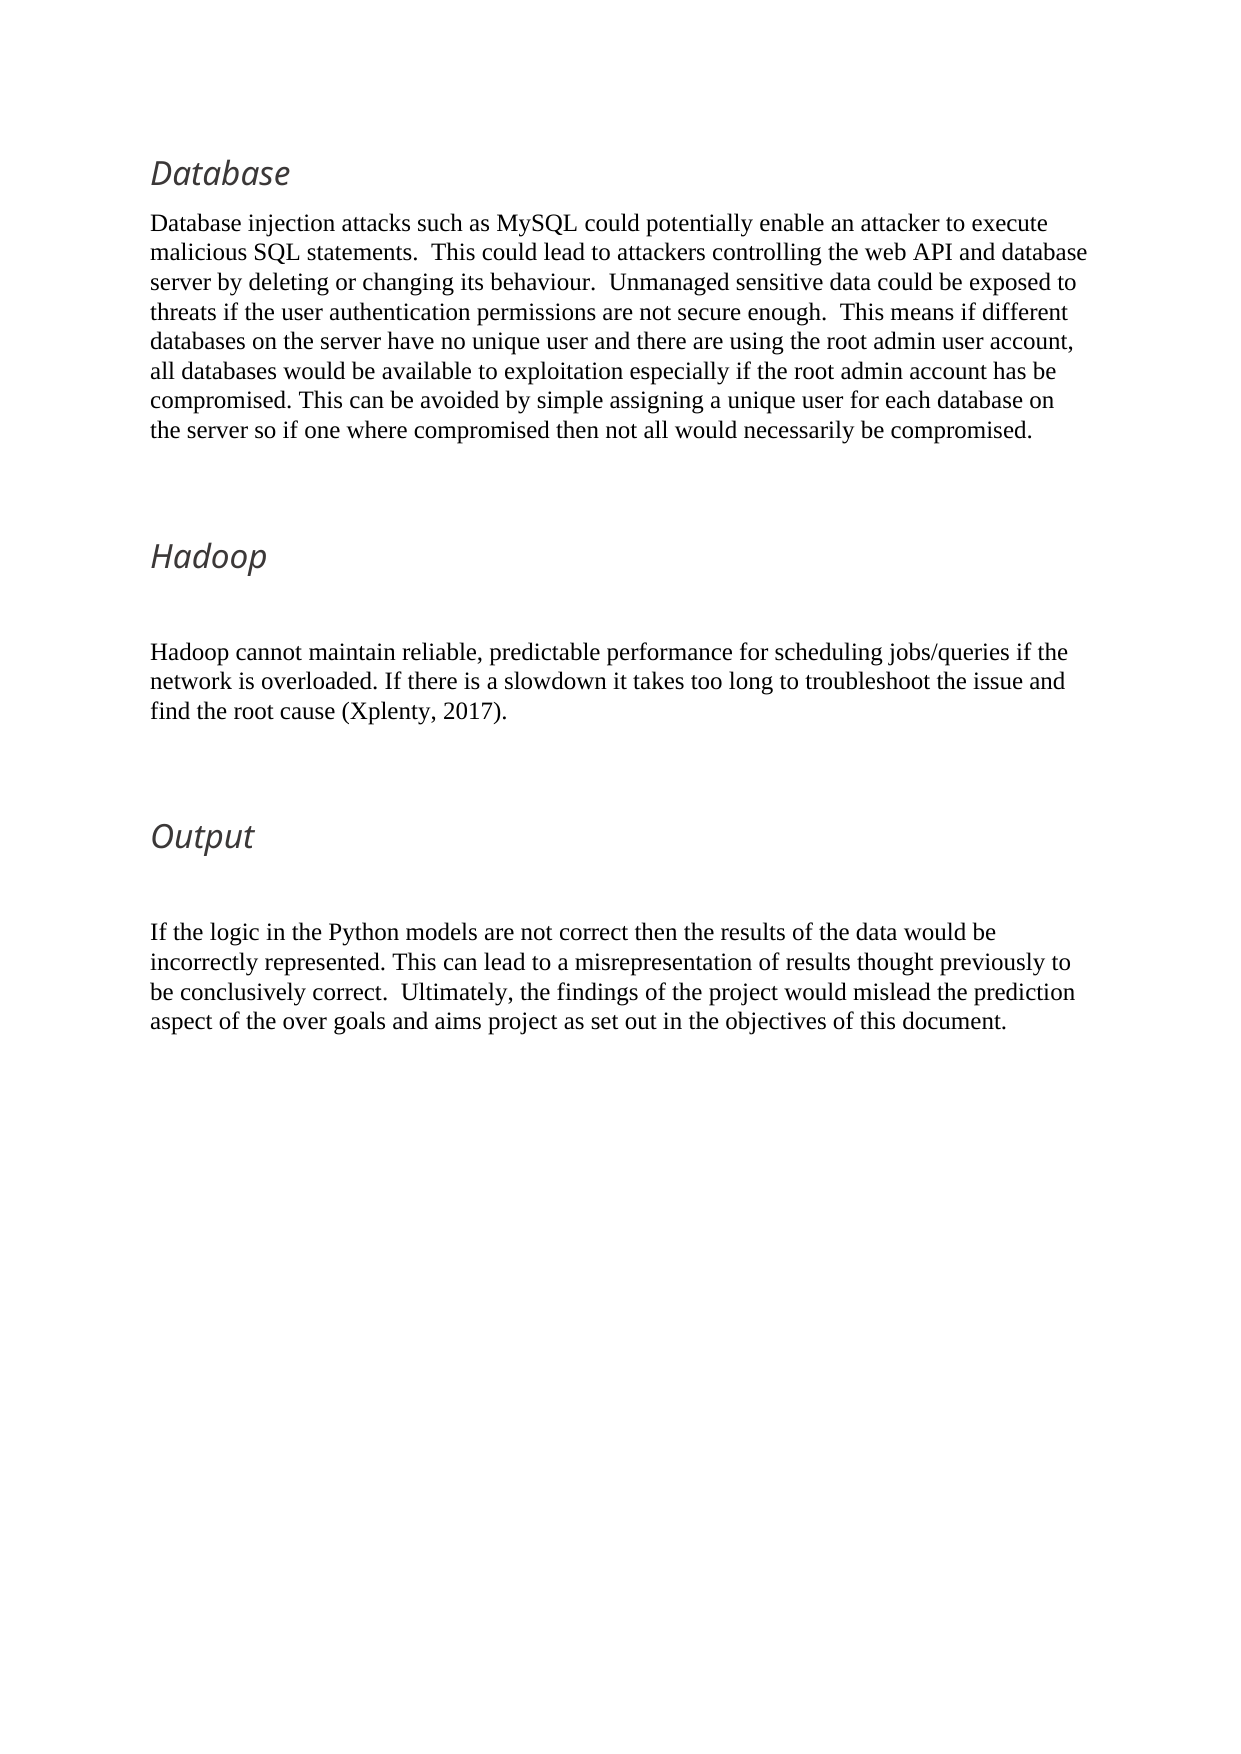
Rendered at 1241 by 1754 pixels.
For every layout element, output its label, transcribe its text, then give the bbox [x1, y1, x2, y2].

title Hadoop [150, 532, 1090, 578]
text Database injection attacks such as MySQL could potentially enable an attacker to execute malicious SQL statements. This could lead to attackers controlling the web API and database server by deleting or changing its behaviour. Unmanaged sensitive data could be exposed to threats if the user authentication permissions are not secure enough. This means if different databases on the server have no unique user and there are using the root admin user account, all databases would be available to exploitation especially if the root admin account has be compromised. This can be avoided by simple assigning a unique user for each database on the server so if one where compromised then not all would necessarily be compromised. [150, 208, 1090, 444]
title Output [150, 813, 1090, 859]
text Hadoop cannot maintain reliable, predictable performance for scheduling jobs/queries if the network is overloaded. If there is a slowdown it takes too long to troubleshoot the issue and find the root cause (Xplenty, 2017). [150, 637, 1090, 724]
text If the logic in the Python models are not correct then the results of the data would be incorrectly represented. This can lead to a misrepresentation of results thought previously to be conclusively correct. Ultimately, the findings of the project would mislead the prediction aspect of the over goals and aims project as set out in the objectives of this document. [150, 917, 1090, 1035]
title Database [150, 150, 1090, 195]
